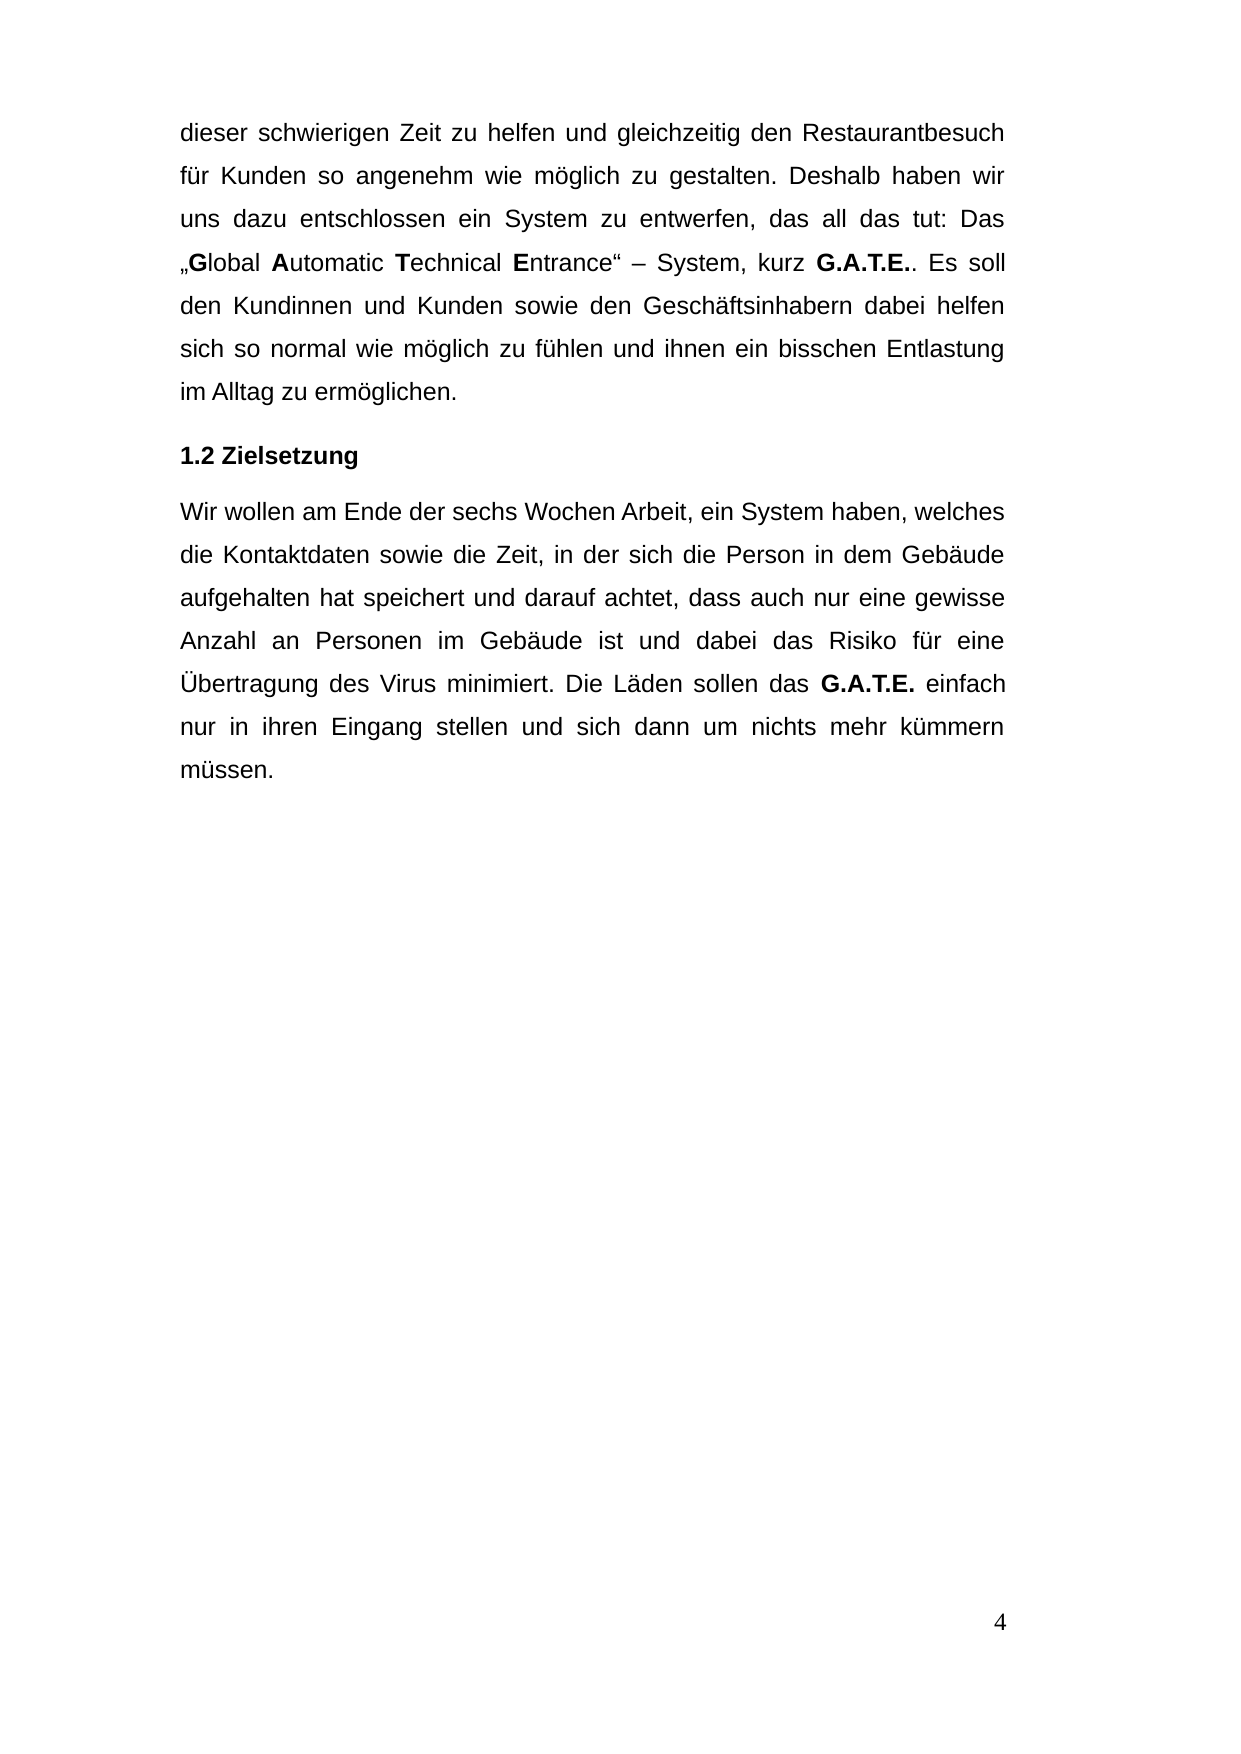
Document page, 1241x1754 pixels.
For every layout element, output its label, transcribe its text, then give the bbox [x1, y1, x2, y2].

text Wir wollen am Ende der sechs Wochen Arbeit, ein System haben, welches die Kontaktdaten sowie die Zeit, in der sich die Person in dem Gebäude aufgehalten hat speichert und darauf achtet, dass auch nur eine gewisse Anzahl an Personen im Gebäude ist und dabei das Risiko für eine Übertragung des Virus minimiert. Die Läden sollen das G.A.T.E. einfach nur in ihren Eingang stellen und sich dann um nichts mehr kümmern müssen. [180, 496, 1006, 784]
subtitle 1.2 Zielsetzung [180, 441, 1006, 469]
text dieser schwierigen Zeit zu helfen und gleichzeitig den Restaurantbesuch für Kunden so angenehm wie möglich zu gestalten. Deshalb haben wir uns dazu entschlossen ein System zu entwerfen, das all das tut: Das „Global Automatic Technical Entrance“ – System, kurz G.A.T.E.. Es soll den Kundinnen und Kunden sowie den Geschäftsinhabern dabei helfen sich so normal wie möglich zu fühlen und ihnen ein bisschen Entlastung im Alltag zu ermöglichen. [180, 118, 1006, 406]
